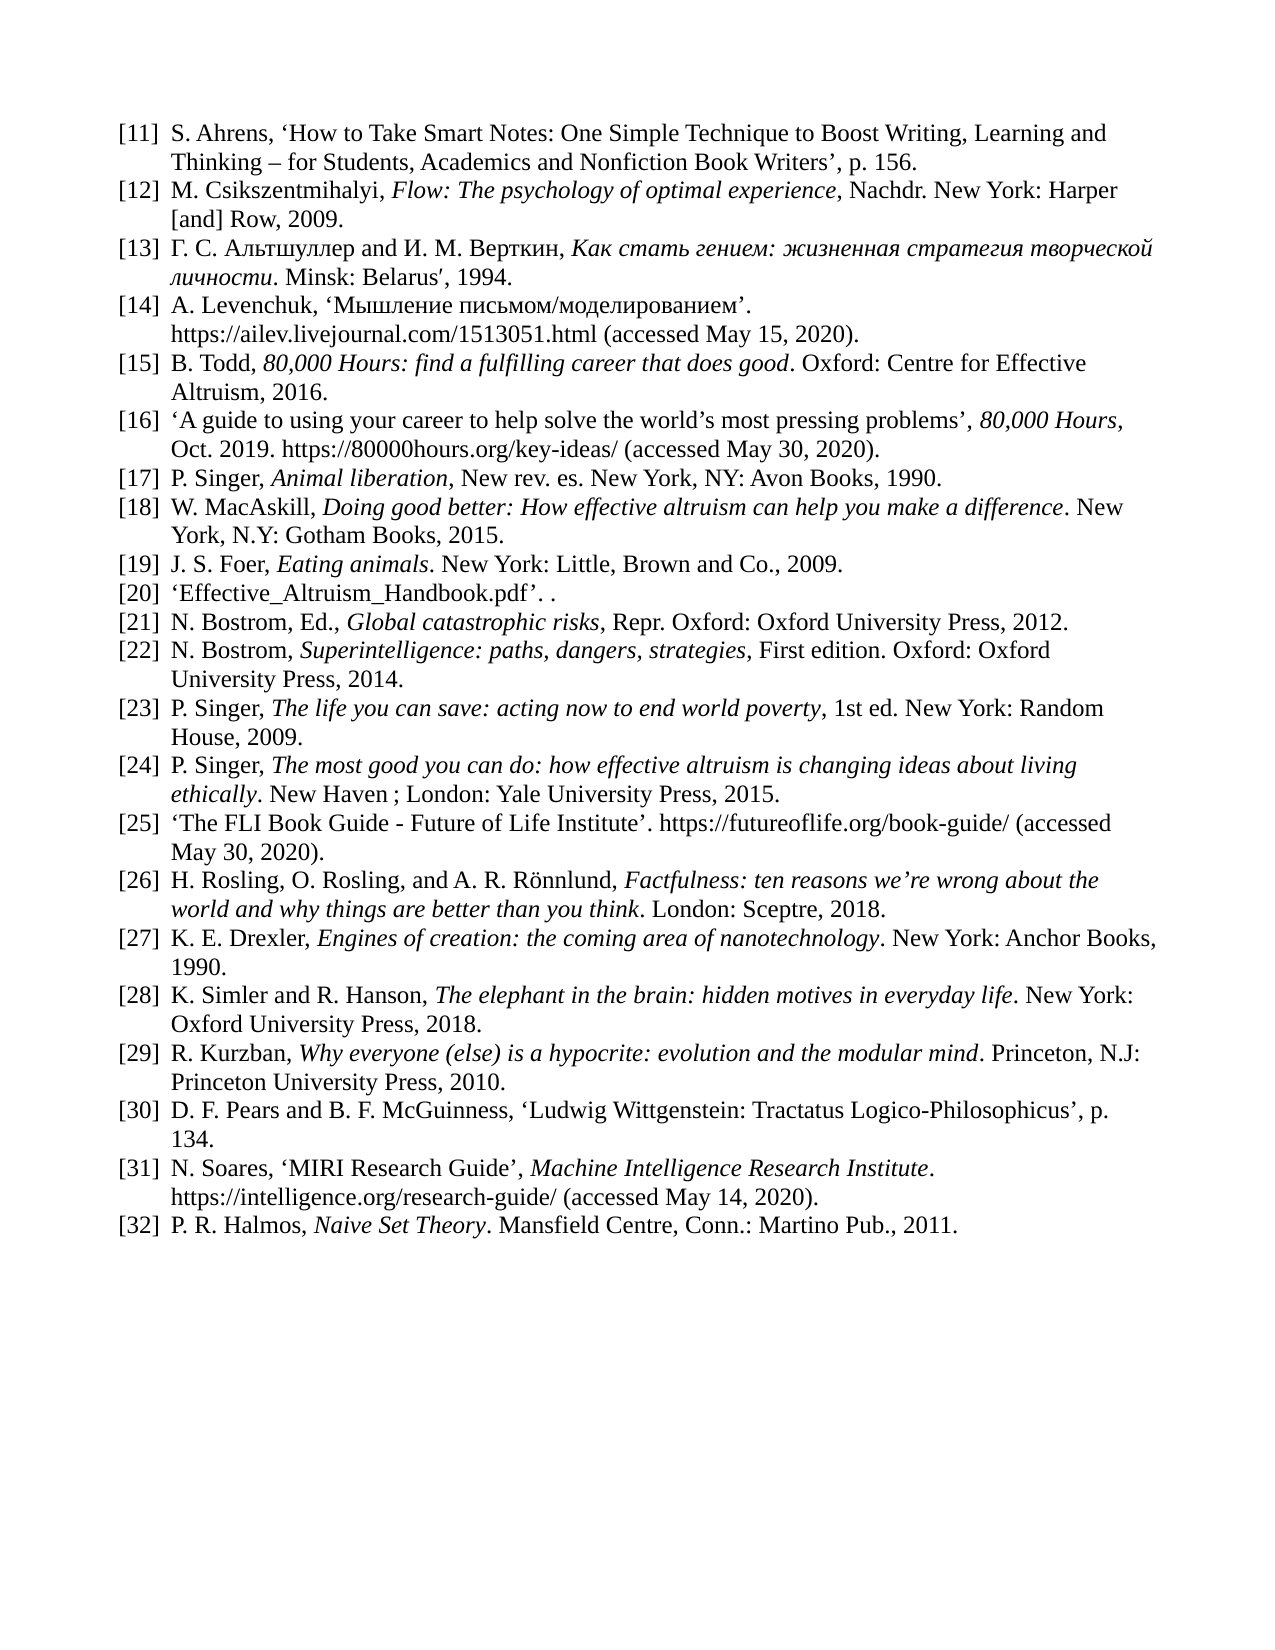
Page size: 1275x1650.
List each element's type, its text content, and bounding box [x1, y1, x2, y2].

text [11] S. Ahrens, ‘How to Take Smart Notes: One Simple Technique to Boost Writing, Learning and Thinking – for Students, Academics and Nonfiction Book Writers’, p. 156. [118, 118, 1157, 176]
text [16] ‘A guide to using your career to help solve the world’s most pressing problems’, 80,000 Hours, Oct. 2019. https://80000hours.org/key-ideas/ (accessed May 30, 2020). [118, 406, 1157, 463]
text [13] Г. С. Альтшуллер and И. М. Верткин, Как стать гением: жизненная стратегия творческой личности. Minsk: Belarusʹ, 1994. [118, 233, 1157, 291]
text [32] P. R. Halmos, Naive Set Theory. Mansfield Centre, Conn.: Martino Pub., 2011. [118, 1211, 1157, 1239]
text [23] P. Singer, The life you can save: acting now to end world poverty, 1st ed. New York: Random House, 2009. [118, 693, 1157, 751]
text [29] R. Kurzban, Why everyone (else) is a hypocrite: evolution and the modular mind. Princeton, N.J: Princeton University Press, 2010. [118, 1038, 1157, 1096]
text [31] N. Soares, ‘MIRI Research Guide’, Machine Intelligence Research Institute. https://intelligence.org/research-guide/ (accessed May 14, 2020). [118, 1153, 1157, 1211]
text [18] W. MacAskill, Doing good better: How effective altruism can help you make a difference. New York, N.Y: Gotham Books, 2015. [118, 492, 1157, 549]
text [20] ‘Effective_Altruism_Handbook.pdf’. . [118, 578, 1157, 607]
text [25] ‘The FLI Book Guide - Future of Life Institute’. https://futureoflife.org/book-guide/ (accessed May 30, 2020). [118, 808, 1157, 866]
text [24] P. Singer, The most good you can do: how effective altruism is changing ideas about living ethically. New Haven ; London: Yale University Press, 2015. [118, 751, 1157, 808]
text [28] K. Simler and R. Hanson, The elephant in the brain: hidden motives in everyday life. New York: Oxford University Press, 2018. [118, 981, 1157, 1038]
text [30] D. F. Pears and B. F. McGuinness, ‘Ludwig Wittgenstein: Tractatus Logico-Philosophicus’, p. 134. [118, 1096, 1157, 1153]
text [21] N. Bostrom, Ed., Global catastrophic risks, Repr. Oxford: Oxford University Press, 2012. [118, 607, 1157, 636]
text [22] N. Bostrom, Superintelligence: paths, dangers, strategies, First edition. Oxford: Oxford University Press, 2014. [118, 636, 1157, 693]
text [15] B. Todd, 80,000 Hours: find a fulfilling career that does good. Oxford: Centre for Effective Altruism, 2016. [118, 348, 1157, 406]
text [27] K. E. Drexler, Engines of creation: the coming area of nanotechnology. New York: Anchor Books, 1990. [118, 923, 1157, 981]
text [17] P. Singer, Animal liberation, New rev. es. New York, NY: Avon Books, 1990. [118, 463, 1157, 492]
text [19] J. S. Foer, Eating animals. New York: Little, Brown and Co., 2009. [118, 549, 1157, 578]
text [12] M. Csikszentmihalyi, Flow: The psychology of optimal experience, Nachdr. New York: Harper [and] Row, 2009. [118, 176, 1157, 233]
text [14] A. Levenchuk, ‘Мышление письмом/моделированием’. https://ailev.livejournal.com/1513051.html (accessed May 15, 2020). [118, 291, 1157, 348]
text [26] H. Rosling, O. Rosling, and A. R. Rönnlund, Factfulness: ten reasons we’re wrong about the world and why things are better than you think. London: Sceptre, 2018. [118, 866, 1157, 923]
